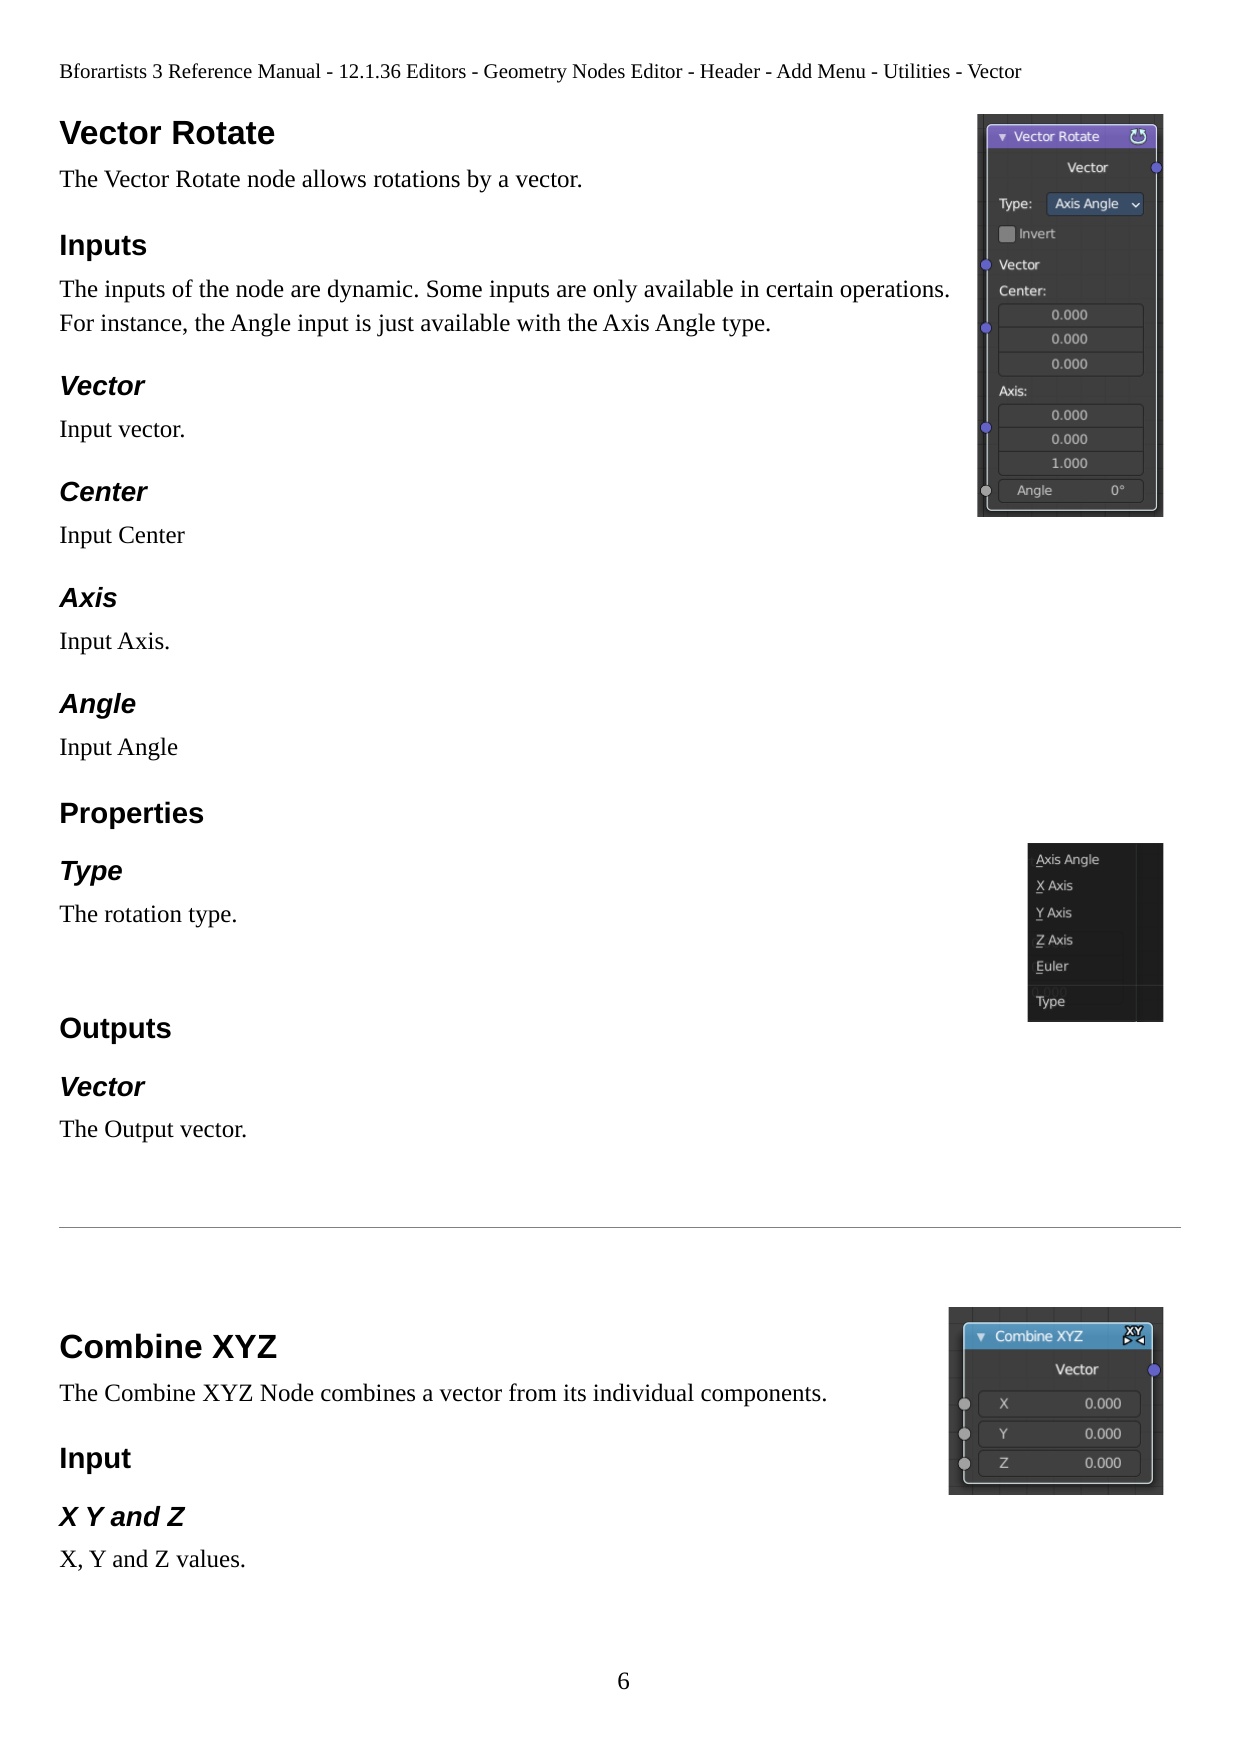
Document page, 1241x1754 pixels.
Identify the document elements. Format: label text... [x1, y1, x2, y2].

text The inputs of the node are dynamic. Some inputs are only available in certain operations. For instance, the Angle input is just available with the Axis Angle type. [59, 274, 977, 337]
text Input vector. [59, 414, 977, 443]
subtitle [1164, 854, 1181, 886]
text The Combine XYZ Node combines a vector from its individual components. [59, 1378, 948, 1407]
subtitle [1164, 370, 1181, 402]
subtitle Type [59, 854, 1027, 886]
subtitle Angle [59, 687, 1181, 719]
text [1164, 899, 1181, 927]
picture [977, 114, 1164, 517]
subtitle [1164, 227, 1181, 261]
subtitle Vector [59, 1070, 1181, 1102]
subtitle [1164, 1441, 1181, 1475]
subtitle Properties [59, 796, 1181, 829]
text [1164, 414, 1181, 443]
subtitle Axis [59, 582, 1181, 613]
subtitle Inputs [59, 227, 977, 261]
picture [1027, 843, 1164, 1022]
text Input Axis. [59, 626, 1181, 655]
text Input Angle [59, 732, 1181, 761]
subtitle Vector Rotate [59, 113, 1181, 151]
subtitle Combine XYZ [59, 1327, 948, 1365]
text X, Y and Z values. [59, 1544, 1181, 1573]
subtitle Vector [59, 370, 977, 402]
subtitle [1164, 1327, 1181, 1365]
text The Vector Rotate node allows rotations by a vector. [59, 164, 977, 192]
subtitle Outputs [59, 1011, 1181, 1045]
subtitle [1164, 476, 1181, 507]
text The Output vector. [59, 1114, 1181, 1143]
text Input Center [59, 520, 1181, 549]
subtitle Center [59, 476, 977, 507]
text The rotation type. [59, 899, 1027, 927]
subtitle X Y and Z [59, 1500, 1181, 1532]
subtitle Input [59, 1441, 948, 1475]
picture [948, 1307, 1164, 1495]
